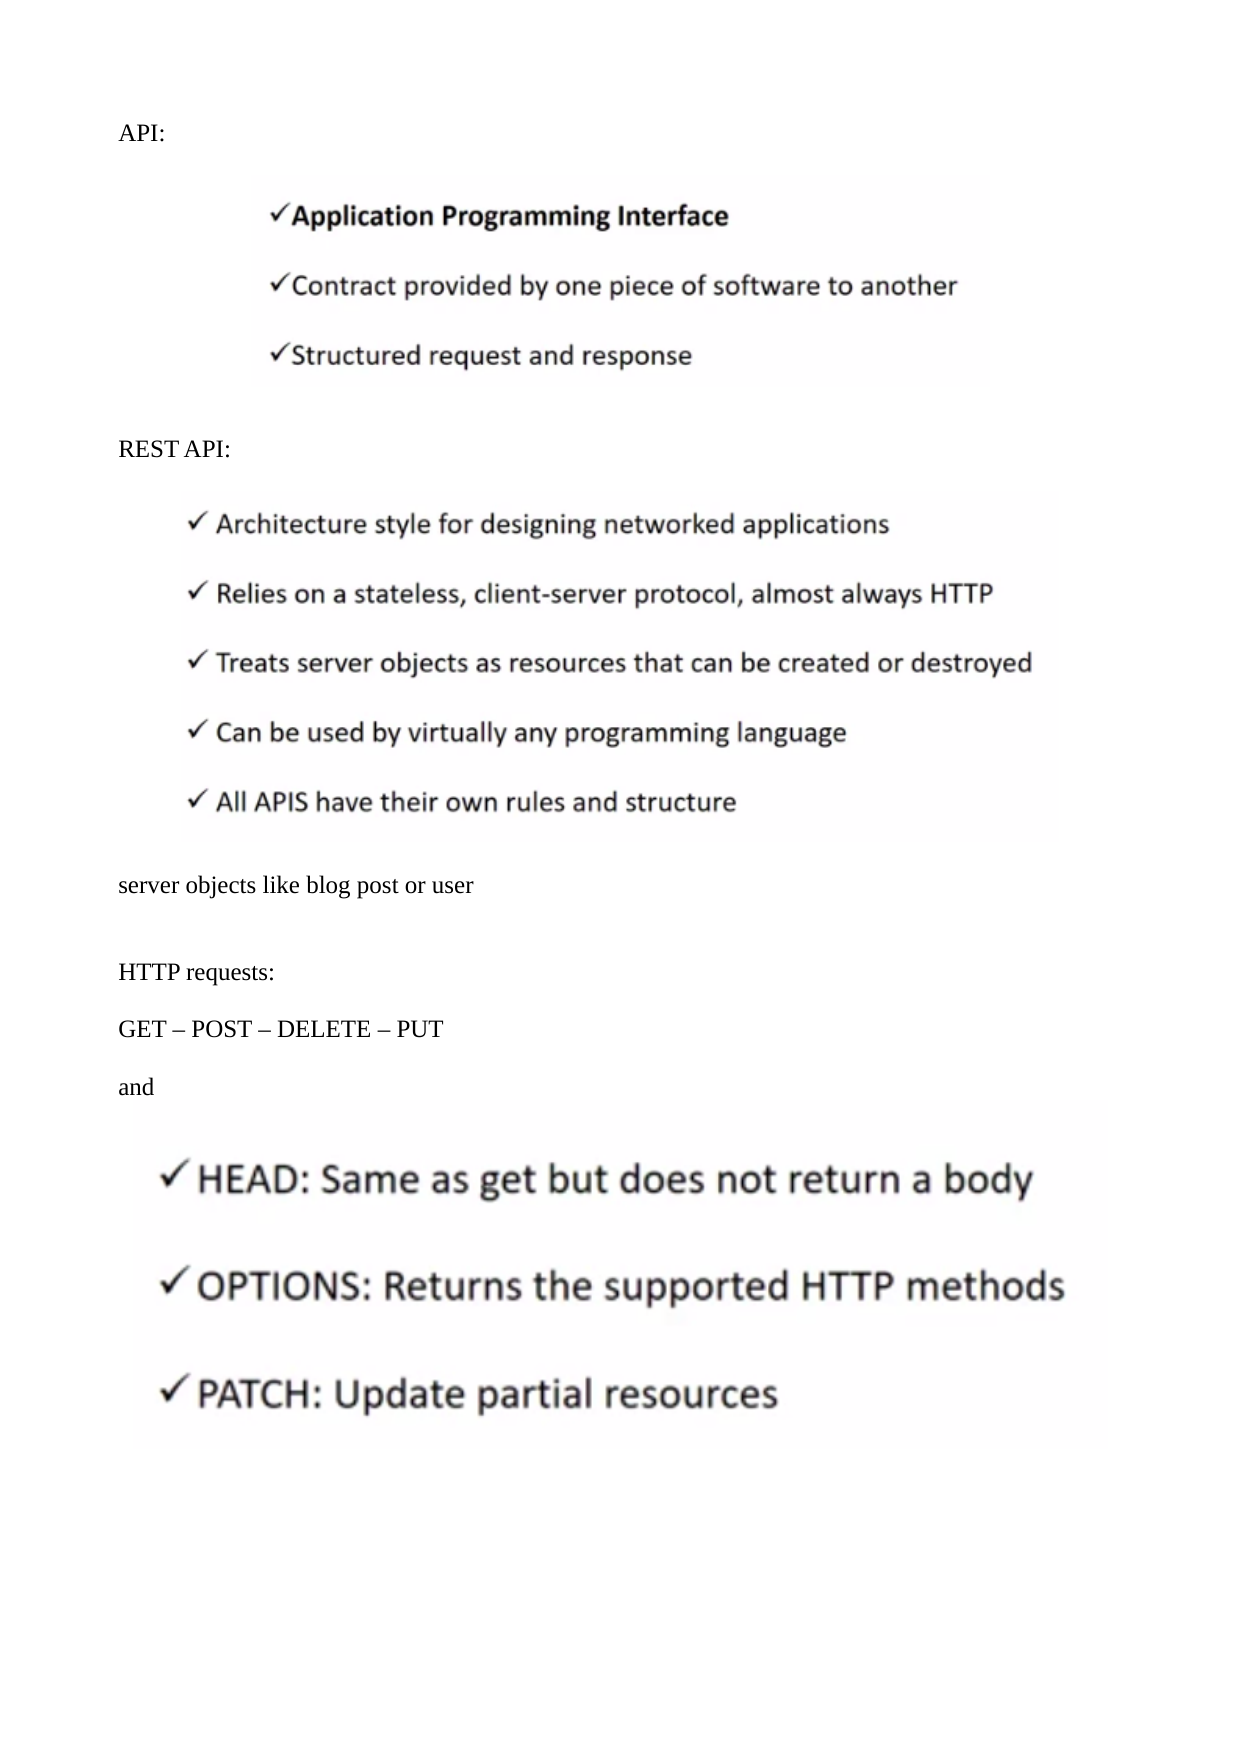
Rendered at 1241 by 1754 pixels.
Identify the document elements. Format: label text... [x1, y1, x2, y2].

picture [132, 1100, 1108, 1449]
picture [250, 175, 990, 387]
text GET – POST – DELETE – PUT [118, 1014, 1122, 1043]
picture [181, 491, 1060, 842]
text API: [118, 118, 1122, 147]
text and [118, 1072, 1122, 1101]
text REST API: [118, 434, 1122, 463]
text HTTP requests: [118, 957, 1122, 986]
text server objects like blog post or user [118, 871, 1122, 899]
